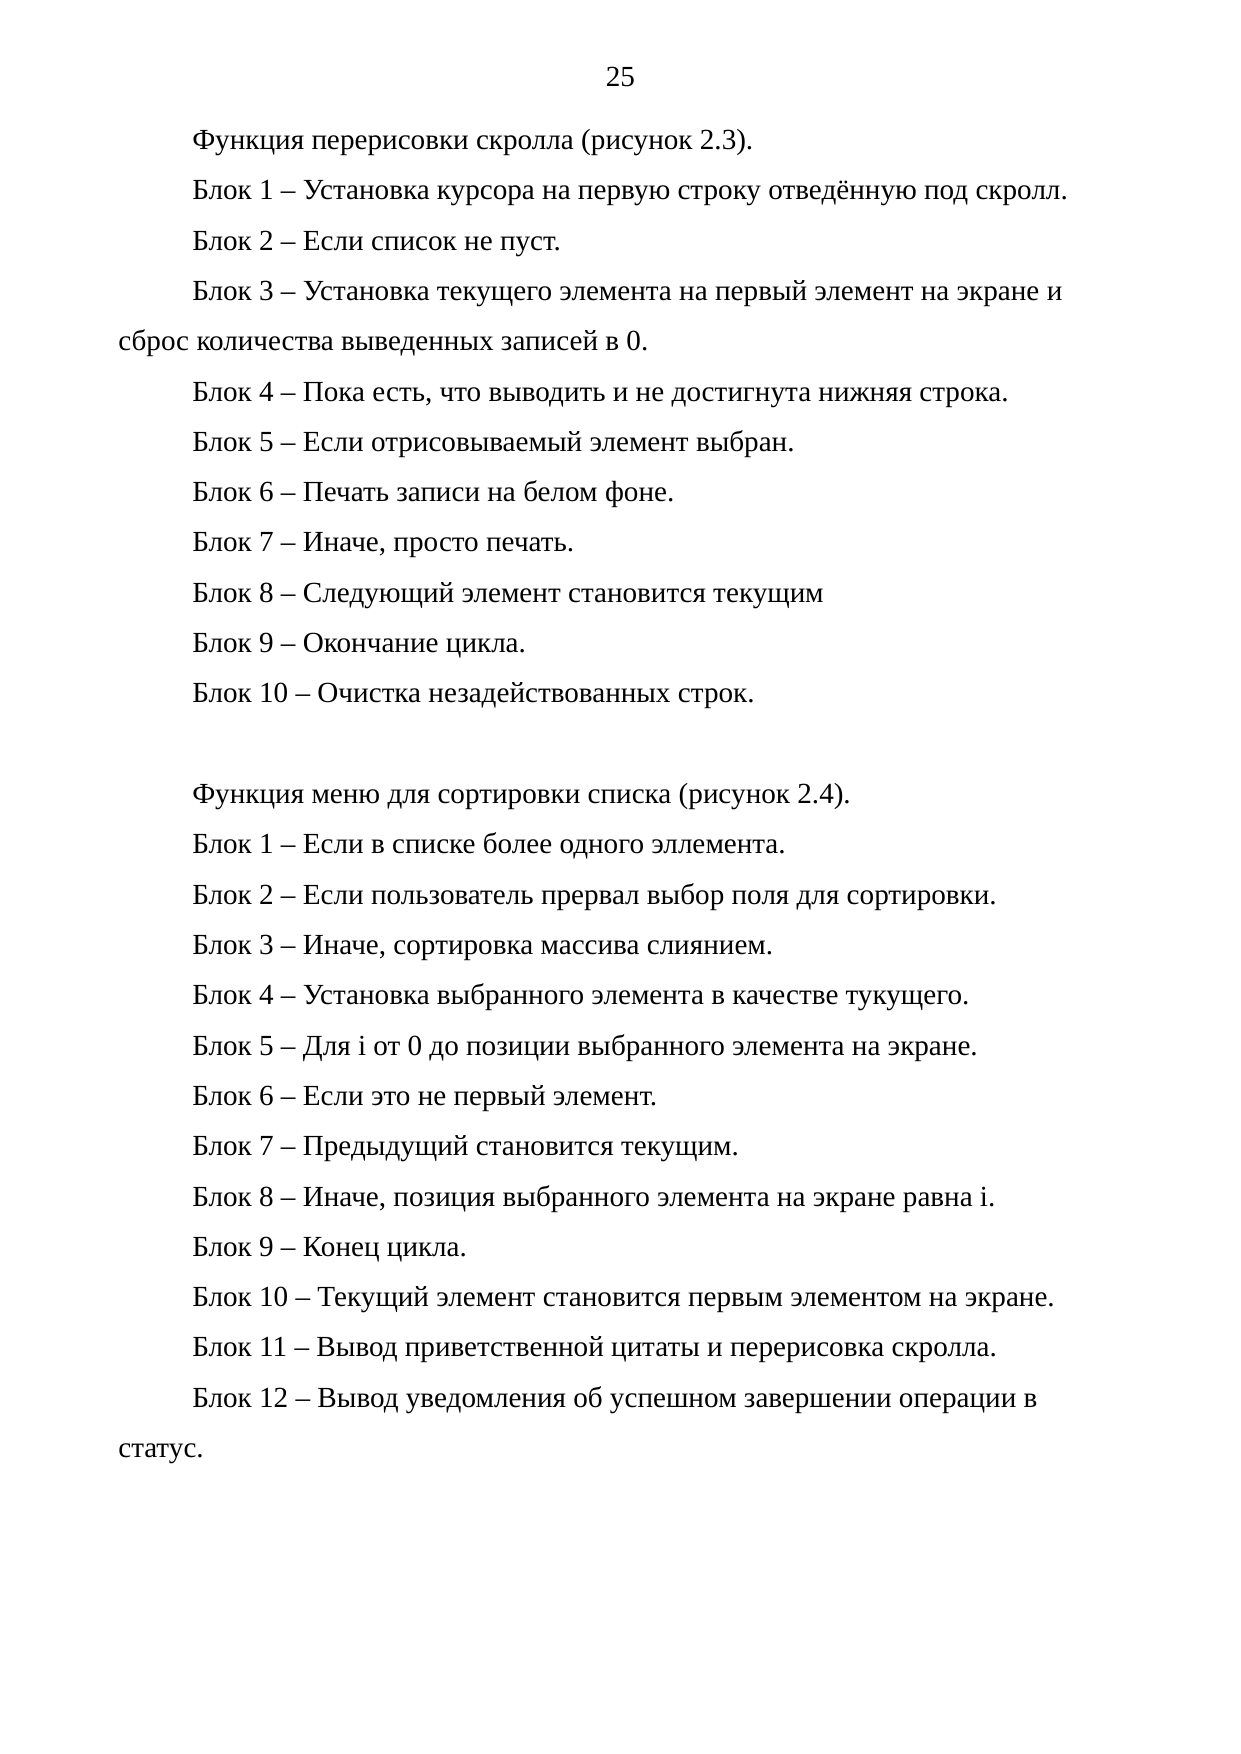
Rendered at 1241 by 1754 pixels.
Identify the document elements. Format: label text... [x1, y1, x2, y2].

text Блок 6 – Печать записи на белом фоне. [118, 474, 1122, 508]
text Блок 3 – Установка текущего элемента на первый элемент на экране и сброс количества выведенных записей в 0. [118, 273, 1122, 357]
text Блок 8 – Следующий элемент становится текущим [118, 575, 1122, 608]
text Блок 7 – Предыдущий становится текущим. [118, 1128, 1122, 1162]
text Блок 4 – Установка выбранного элемента в качестве тукущего. [118, 977, 1122, 1011]
text Блок 4 – Пока есть, что выводить и не достигнута нижняя строка. [118, 374, 1122, 407]
text Блок 10 – Текущий элемент становится первым элементом на экране. [118, 1279, 1122, 1313]
text Блок 5 – Если отрисовываемый элемент выбран. [118, 424, 1122, 457]
text Блок 6 – Если это не первый элемент. [118, 1078, 1122, 1112]
text Блок 11 – Вывод приветственной цитаты и перерисовка скролла. [118, 1329, 1122, 1363]
text Блок 3 – Иначе, сортировка массива слиянием. [118, 927, 1122, 961]
text Блок 5 – Для i от 0 до позиции выбранного элемента на экране. [118, 1028, 1122, 1061]
text Функция перерисовки скролла (рисунок 2.3). [118, 122, 1122, 156]
text Функция меню для сортировки списка (рисунок 2.4). [118, 776, 1122, 810]
text Блок 10 – Очистка незадействованных строк. [118, 676, 1122, 709]
text Блок 9 – Конец цикла. [118, 1229, 1122, 1262]
text Блок 2 – Если пользователь прервал выбор поля для сортировки. [118, 877, 1122, 910]
text Блок 1 – Установка курсора на первую строку отведённую под скролл. [118, 172, 1122, 206]
text Блок 9 – Окончание цикла. [118, 625, 1122, 659]
text Блок 2 – Если список не пуст. [118, 223, 1122, 256]
text Блок 1 – Если в списке более одного эллемента. [118, 826, 1122, 860]
text Блок 8 – Иначе, позиция выбранного элемента на экране равна i. [118, 1179, 1122, 1212]
text Блок 12 – Вывод уведомления об успешном завершении операции в статус. [118, 1380, 1122, 1464]
text Блок 7 – Иначе, просто печать. [118, 524, 1122, 558]
